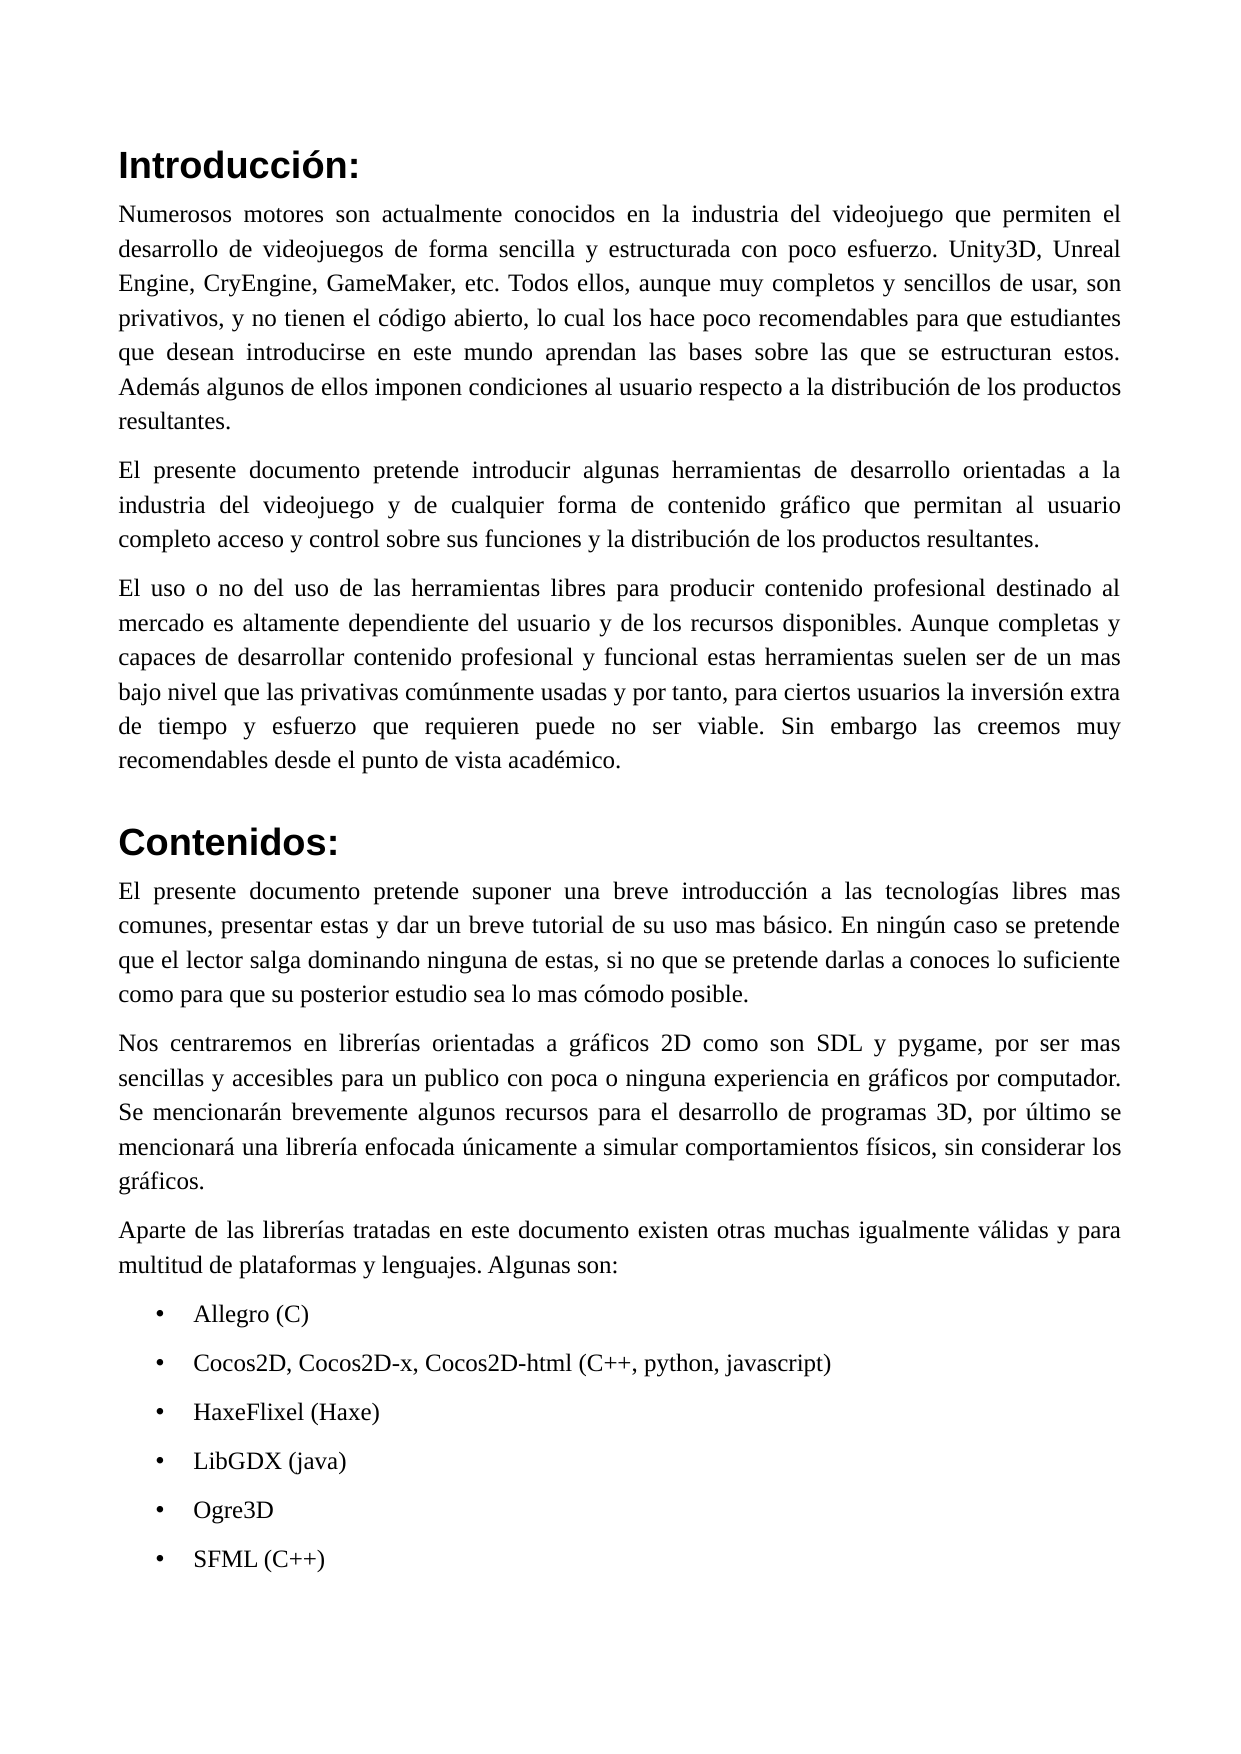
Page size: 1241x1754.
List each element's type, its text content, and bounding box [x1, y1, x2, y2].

text El presente documento pretende suponer una breve introducción a las tecnologías libres mas comunes, presentar estas y dar un breve tutorial de su uso mas básico. En ningún caso se pretende que el lector salga dominando ninguna de estas, si no que se pretende darlas a conoces lo suficiente como para que su posterior estudio sea lo mas cómodo posible. [118, 876, 1122, 1008]
text Aparte de las librerías tratadas en este documento existen otras muchas igualmente válidas y para multitud de plataformas y lenguajes. Algunas son: [118, 1215, 1122, 1278]
list LibGDX (java) [156, 1446, 1122, 1475]
list Cocos2D, Cocos2D-x, Cocos2D-html (C++, python, javascript) [156, 1348, 1122, 1377]
subtitle Introducción: [118, 143, 1122, 187]
list HaxeFlixel (Haxe) [156, 1397, 1122, 1426]
text El presente documento pretende introducir algunas herramientas de desarrollo orientadas a la industria del videojuego y de cualquier forma de contenido gráfico que permitan al usuario completo acceso y control sobre sus funciones y la distribución de los productos resultantes. [118, 455, 1122, 553]
list SFML (C++) [156, 1544, 1122, 1573]
list Ogre3D [156, 1495, 1122, 1524]
subtitle Contenidos: [118, 820, 1122, 863]
text Numerosos motores son actualmente conocidos en la industria del videojuego que permiten el desarrollo de videojuegos de forma sencilla y estructurada con poco esfuerzo. Unity3D, Unreal Engine, CryEngine, GameMaker, etc. Todos ellos, aunque muy completos y sencillos de usar, son privativos, y no tienen el código abierto, lo cual los hace poco recomendables para que estudiantes que desean introducirse en este mundo aprendan las bases sobre las que se estructuran estos. Además algunos de ellos imponen condiciones al usuario respecto a la distribución de los productos resultantes. [118, 199, 1122, 435]
text El uso o no del uso de las herramientas libres para producir contenido profesional destinado al mercado es altamente dependiente del usuario y de los recursos disponibles. Aunque completas y capaces de desarrollar contenido profesional y funcional estas herramientas suelen ser de un mas bajo nivel que las privativas comúnmente usadas y por tanto, para ciertos usuarios la inversión extra de tiempo y esfuerzo que requieren puede no ser viable. Sin embargo las creemos muy recomendables desde el punto de vista académico. [118, 573, 1122, 774]
list Allegro (C) [156, 1299, 1122, 1328]
text Nos centraremos en librerías orientadas a gráficos 2D como son SDL y pygame, por ser mas sencillas y accesibles para un publico con poca o ninguna experiencia en gráficos por computador. Se mencionarán brevemente algunos recursos para el desarrollo de programas 3D, por último se mencionará una librería enfocada únicamente a simular comportamientos físicos, sin considerar los gráficos. [118, 1028, 1122, 1195]
